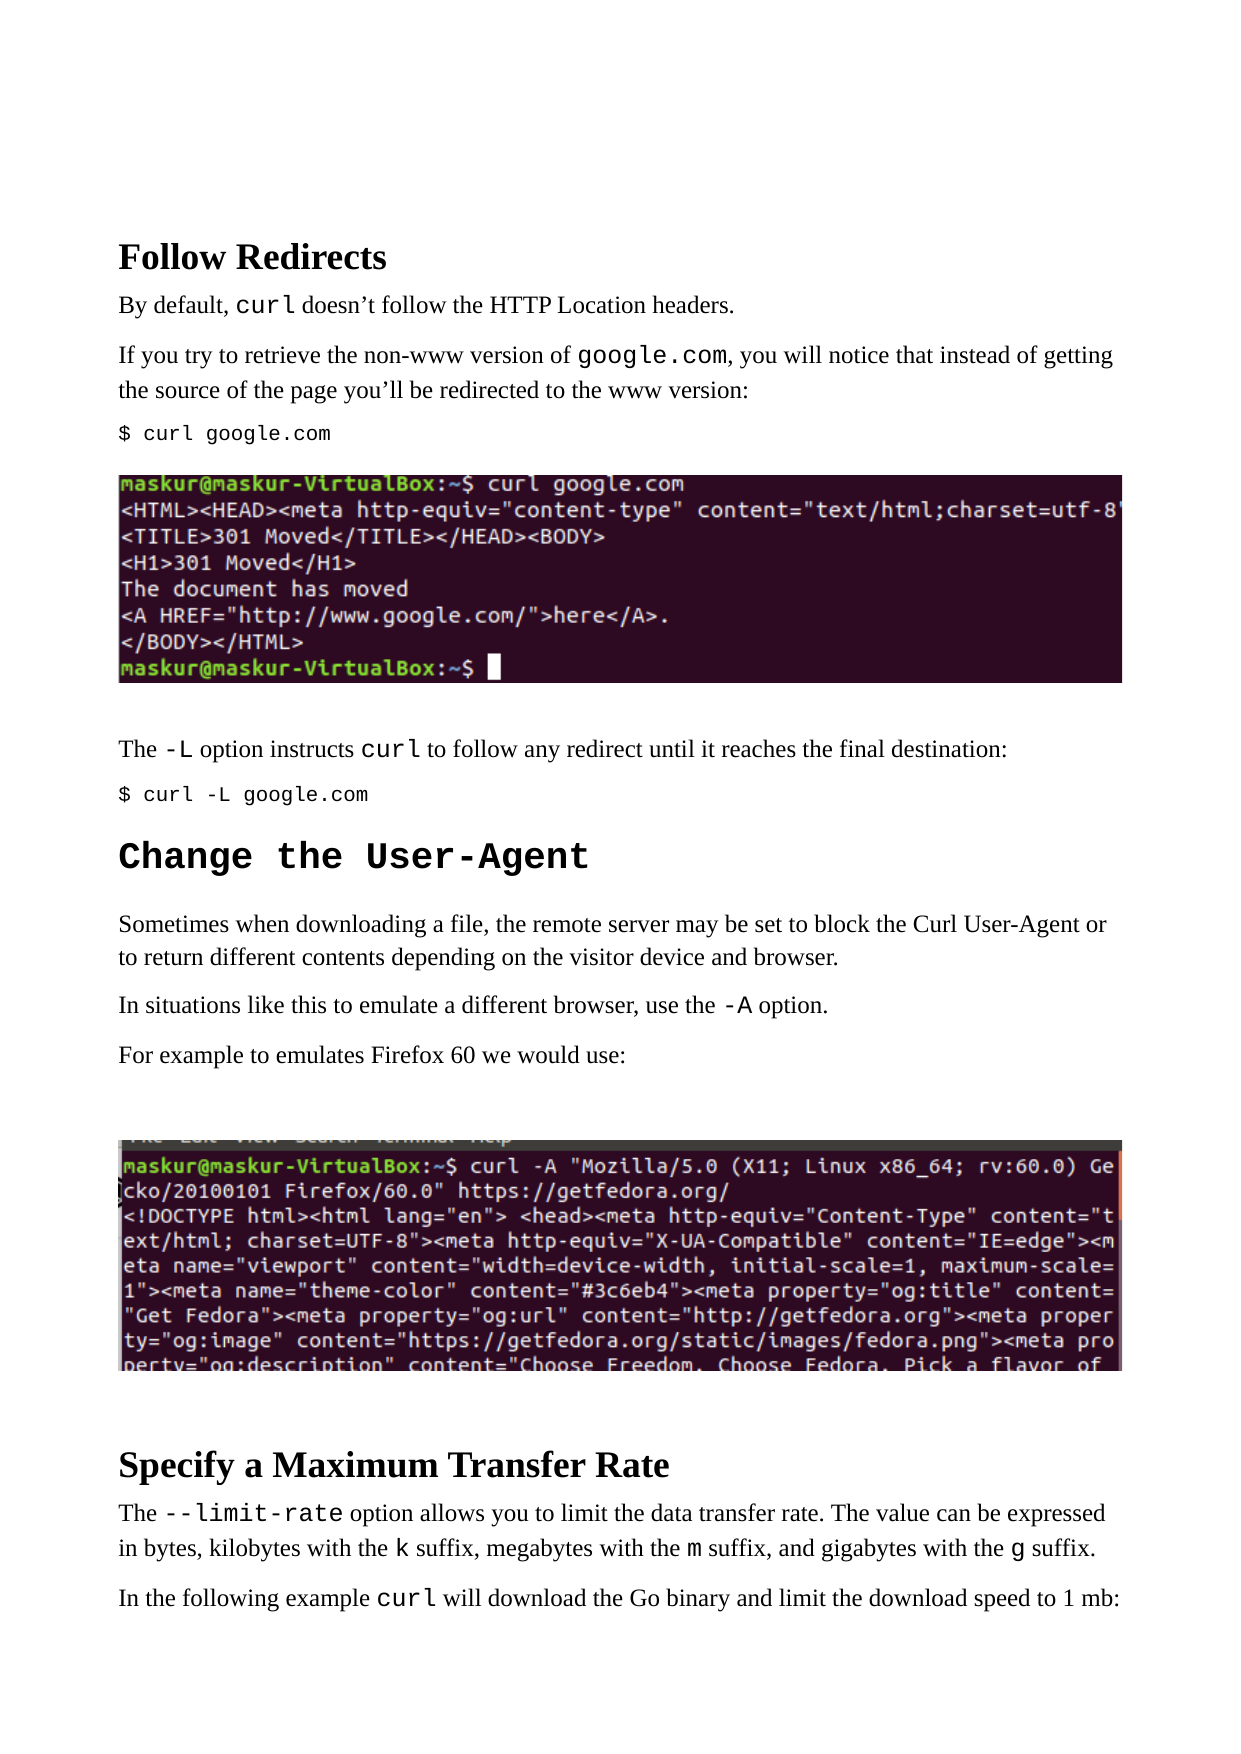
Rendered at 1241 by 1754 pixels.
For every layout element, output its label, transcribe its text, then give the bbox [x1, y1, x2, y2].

text In situations like this to emulate a different browser, use the -A option. [118, 990, 1122, 1021]
text $ curl -L google.com [118, 784, 1122, 808]
subtitle Follow Redirects [118, 234, 1122, 277]
text For example to emulates Firefox 60 we would use: [118, 1040, 1122, 1068]
text By default, curl doesn’t follow the HTTP Location headers. [118, 290, 1122, 321]
subtitle Change the User-Agent [118, 837, 1122, 880]
text The -L option instructs curl to follow any redirect until it reaches the final destination: [118, 734, 1122, 765]
picture [118, 475, 1123, 683]
text If you try to retrieve the non-www version of google.com, you will notice that instead of getting the source of the page you’ll be redirected to the www version: [118, 340, 1122, 404]
text $ curl google.com [118, 422, 1122, 446]
picture [118, 1140, 1123, 1371]
text In the following example curl will download the Go binary and limit the download speed to 1 mb: [118, 1583, 1122, 1614]
text Sometimes when downloading a file, the remote server may be set to block the Curl User-Agent or to return different contents depending on the visitor device and browser. [118, 909, 1122, 971]
text The --limit-rate option allows you to limit the data transfer rate. The value can be expressed in bytes, kilobytes with the k suffix, megabytes with the m suffix, and gigabytes with the g suffix. [118, 1498, 1122, 1564]
subtitle Specify a Maximum Transfer Rate [118, 1443, 1122, 1486]
